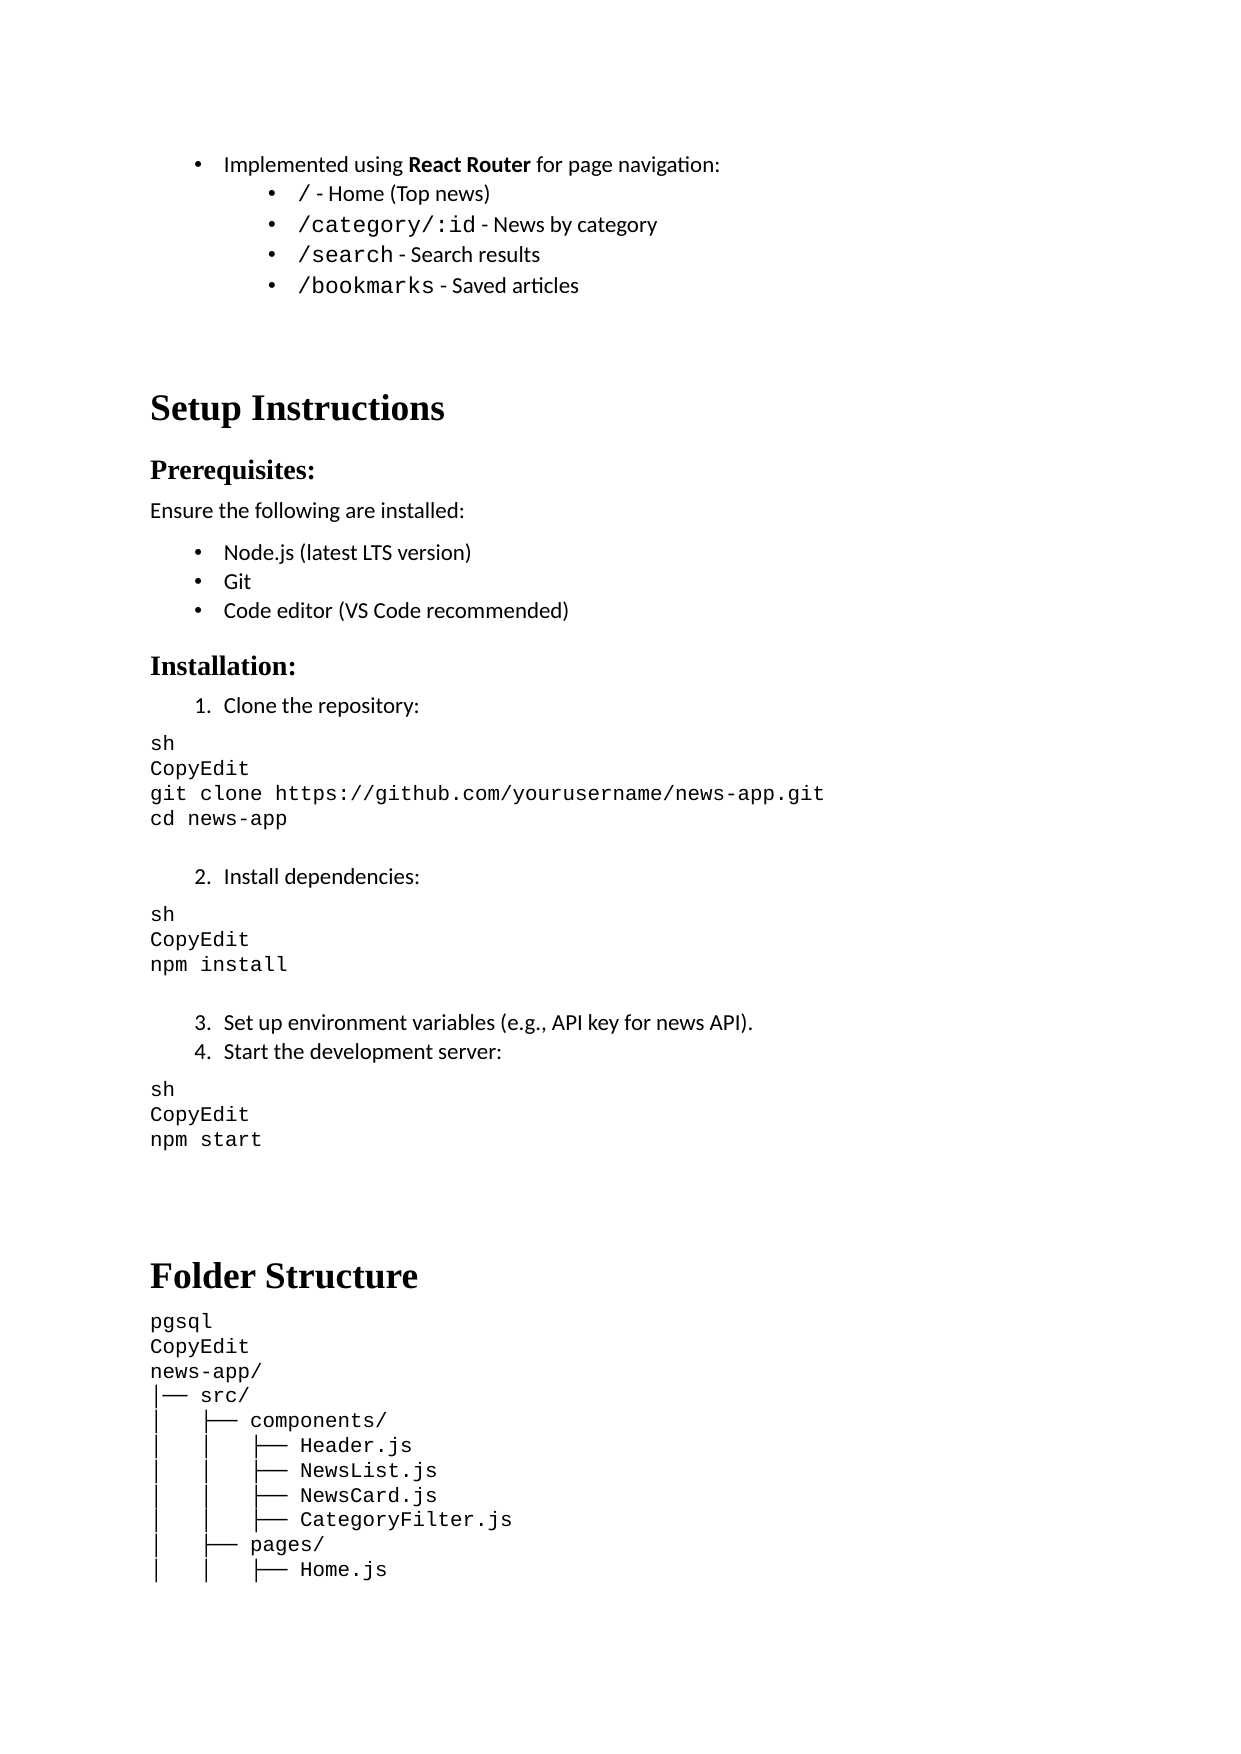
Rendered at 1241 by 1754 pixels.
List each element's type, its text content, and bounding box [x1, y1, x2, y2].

list Node.js (latest LTS version) [194, 538, 1090, 566]
subtitle Folder Structure [150, 1253, 1090, 1297]
text cd news-app [150, 808, 1090, 831]
list Code editor (VS Code recommended) [194, 596, 1090, 624]
text │ │ ├── NewsList.js [257, 1460, 1090, 1483]
list Install dependencies: [194, 862, 1090, 890]
text │ │ ├── NewsList.js [207, 1460, 256, 1483]
text │── src/ [150, 1386, 1090, 1409]
list Start the development server: [194, 1037, 1090, 1065]
text sh [150, 1079, 1090, 1103]
subtitle Setup Instructions [150, 385, 1090, 428]
text CopyEdit [150, 1336, 1090, 1359]
text CopyEdit [150, 929, 1090, 952]
text │ │ ├── Header.js [150, 1435, 1090, 1459]
text │ │ ├── NewsCard.js [207, 1485, 256, 1508]
text npm start [150, 1129, 1090, 1152]
list Implemented using React Router for page navigation: [194, 150, 1090, 178]
text │ │ ├── CategoryFilter.js [150, 1509, 1090, 1533]
subtitle Prerequisites: [150, 453, 1090, 485]
text news-app/ [150, 1361, 1090, 1384]
list Clone the repository: [194, 692, 1090, 719]
text │ ├── pages/ [150, 1534, 1090, 1558]
subtitle Installation: [150, 649, 1090, 681]
text │ ├── components/ [150, 1410, 1090, 1434]
list /category/:id - News by category [268, 210, 1090, 239]
text pgsql [150, 1311, 1090, 1335]
text npm install [150, 953, 1090, 977]
text sh [150, 733, 1090, 757]
list Set up environment variables (e.g., API key for news API). [194, 1008, 1090, 1036]
text git clone https://github.com/yourusername/news-app.git [150, 783, 1090, 807]
text │ │ ├── Home.js [150, 1559, 1090, 1583]
text CopyEdit [150, 1104, 1090, 1127]
text sh [150, 904, 1090, 928]
text │ │ ├── NewsCard.js [157, 1485, 206, 1508]
list /bookmarks - Saved articles [268, 271, 1090, 300]
text │ │ ├── NewsCard.js [257, 1485, 1090, 1508]
list Git [194, 567, 1090, 595]
list /search - Search results [268, 241, 1090, 270]
text Ensure the following are installed: [150, 496, 1090, 524]
text │ │ ├── NewsList.js [157, 1460, 206, 1483]
text CopyEdit [150, 758, 1090, 782]
list / - Home (Top news) [268, 179, 1090, 208]
